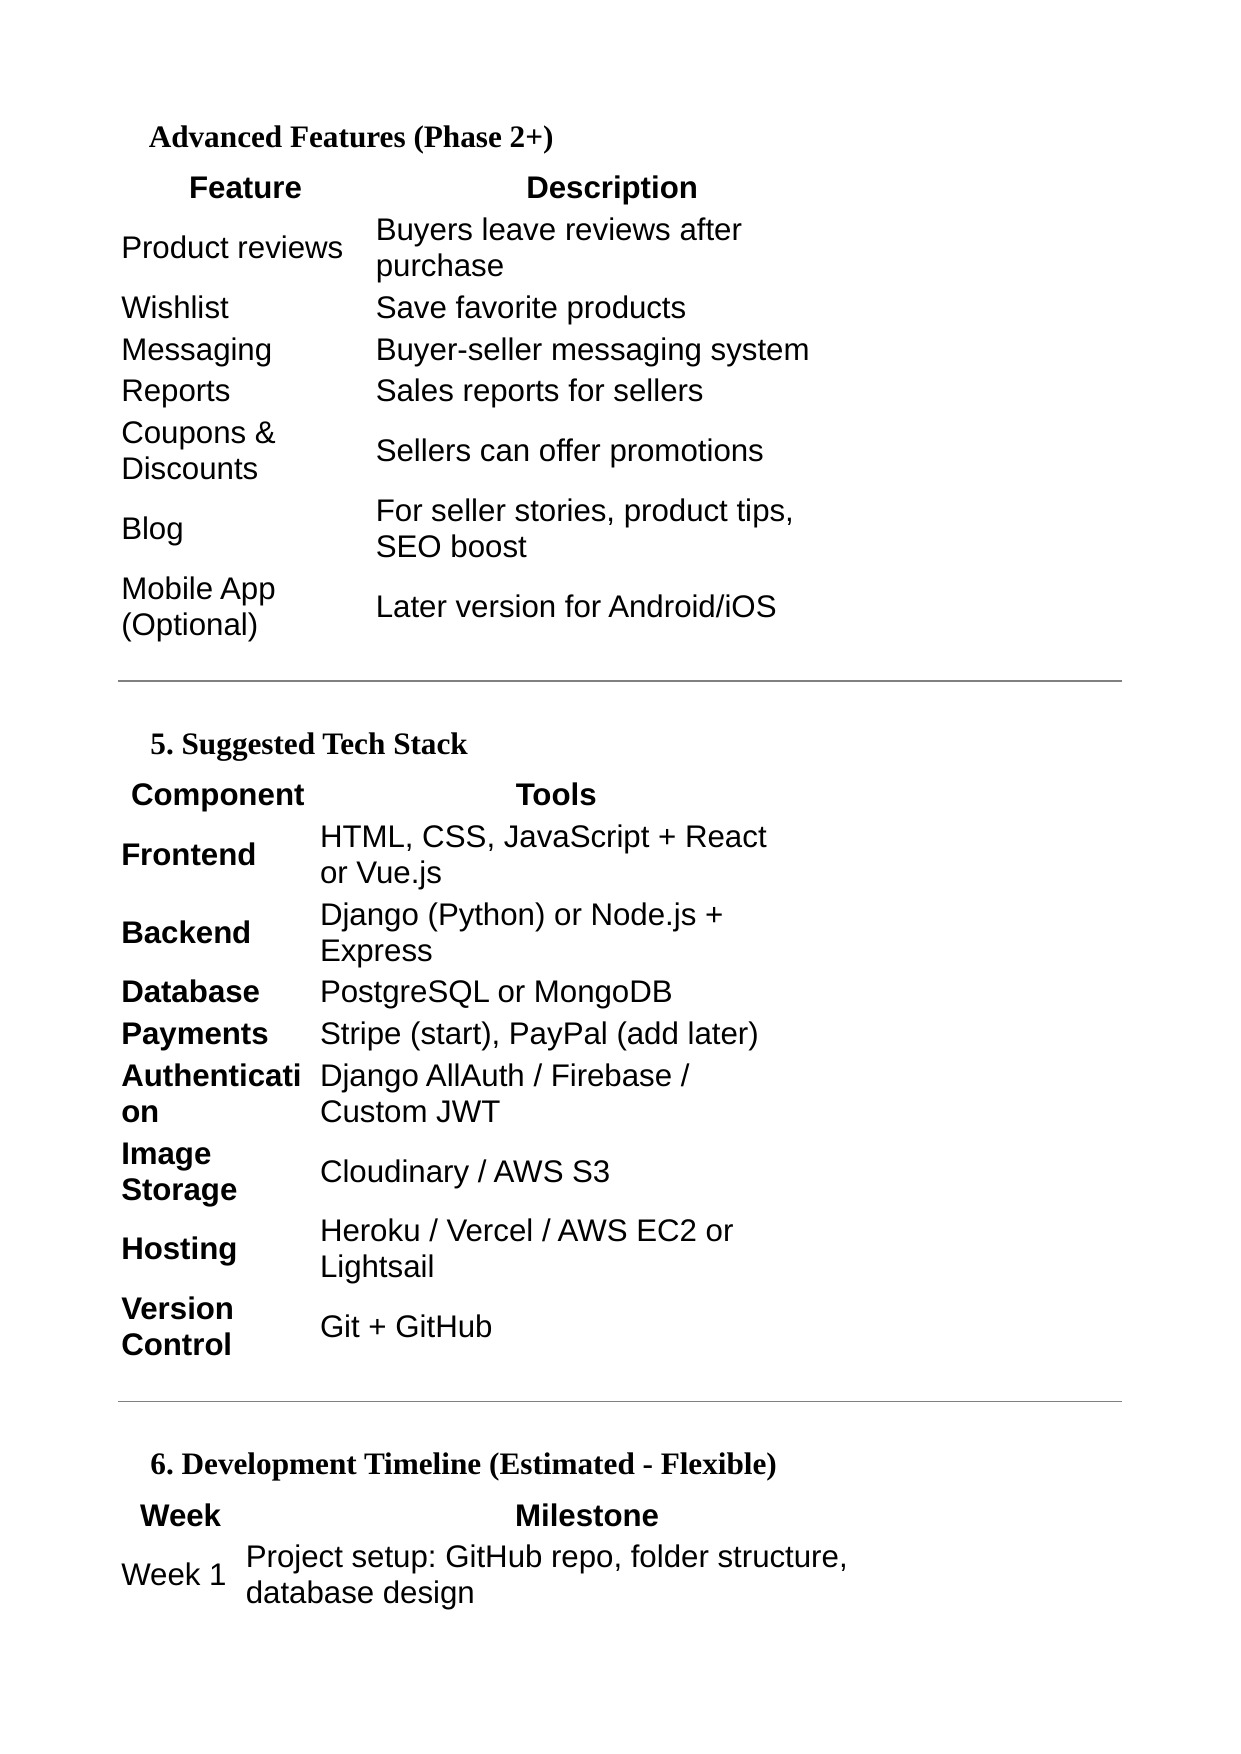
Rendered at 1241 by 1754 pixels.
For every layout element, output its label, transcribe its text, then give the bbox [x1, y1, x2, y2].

table_cell Backend [118, 893, 317, 971]
table_cell Wishlist [118, 286, 373, 328]
table_cell Authentication [118, 1054, 317, 1132]
table_header Week [118, 1494, 243, 1536]
table_cell Save favorite products [373, 286, 851, 328]
subtitle 🔹 Advanced Features (Phase 2+) [118, 118, 1122, 154]
table_cell Django AllAuth / Firebase / Custom JWT [317, 1054, 795, 1132]
table_cell Heroku / Vercel / AWS EC2 or Lightsail [317, 1210, 795, 1287]
table_cell Sellers can offer promotions [373, 411, 851, 489]
table_cell Cloudinary / AWS S3 [317, 1132, 795, 1209]
table_cell Django (Python) or Node.js + Express [317, 893, 795, 971]
table_cell Stripe (start), PayPal (add later) [317, 1012, 795, 1054]
table_cell Payments [118, 1012, 317, 1054]
table_cell Buyer-seller messaging system [373, 328, 851, 369]
table_cell Product reviews [118, 208, 373, 286]
table_cell For seller stories, product tips, SEO boost [373, 489, 851, 567]
table_cell Sales reports for sellers [373, 370, 851, 411]
table_cell Week 1 [118, 1536, 243, 1613]
table_cell Database [118, 971, 317, 1012]
table_cell Image Storage [118, 1132, 317, 1209]
table_cell Project setup: GitHub repo, folder structure, database design [243, 1536, 931, 1613]
table_cell HTML, CSS, JavaScript + React or Vue.js [317, 815, 795, 893]
table_cell Git + GitHub [317, 1287, 795, 1365]
subtitle ✅ 6. Development Timeline (Estimated - Flexible) [118, 1445, 1122, 1481]
table_cell Mobile App (Optional) [118, 567, 373, 644]
table_cell Reports [118, 370, 373, 411]
table_cell PostgreSQL or MongoDB [317, 971, 795, 1012]
table_header Tools [317, 773, 795, 815]
table_cell Version Control [118, 1287, 317, 1365]
table_header Description [373, 167, 851, 208]
table_cell Buyers leave reviews after purchase [373, 208, 851, 286]
table_cell Blog [118, 489, 373, 567]
table_header Component [118, 773, 317, 815]
table_cell Messaging [118, 328, 373, 369]
table_header Milestone [243, 1494, 931, 1536]
table_cell Hosting [118, 1210, 317, 1287]
table_cell Later version for Android/iOS [373, 567, 851, 644]
table_header Feature [118, 167, 373, 208]
table_cell Coupons & Discounts [118, 411, 373, 489]
table_cell Frontend [118, 815, 317, 893]
subtitle ✅ 5. Suggested Tech Stack [118, 725, 1122, 761]
